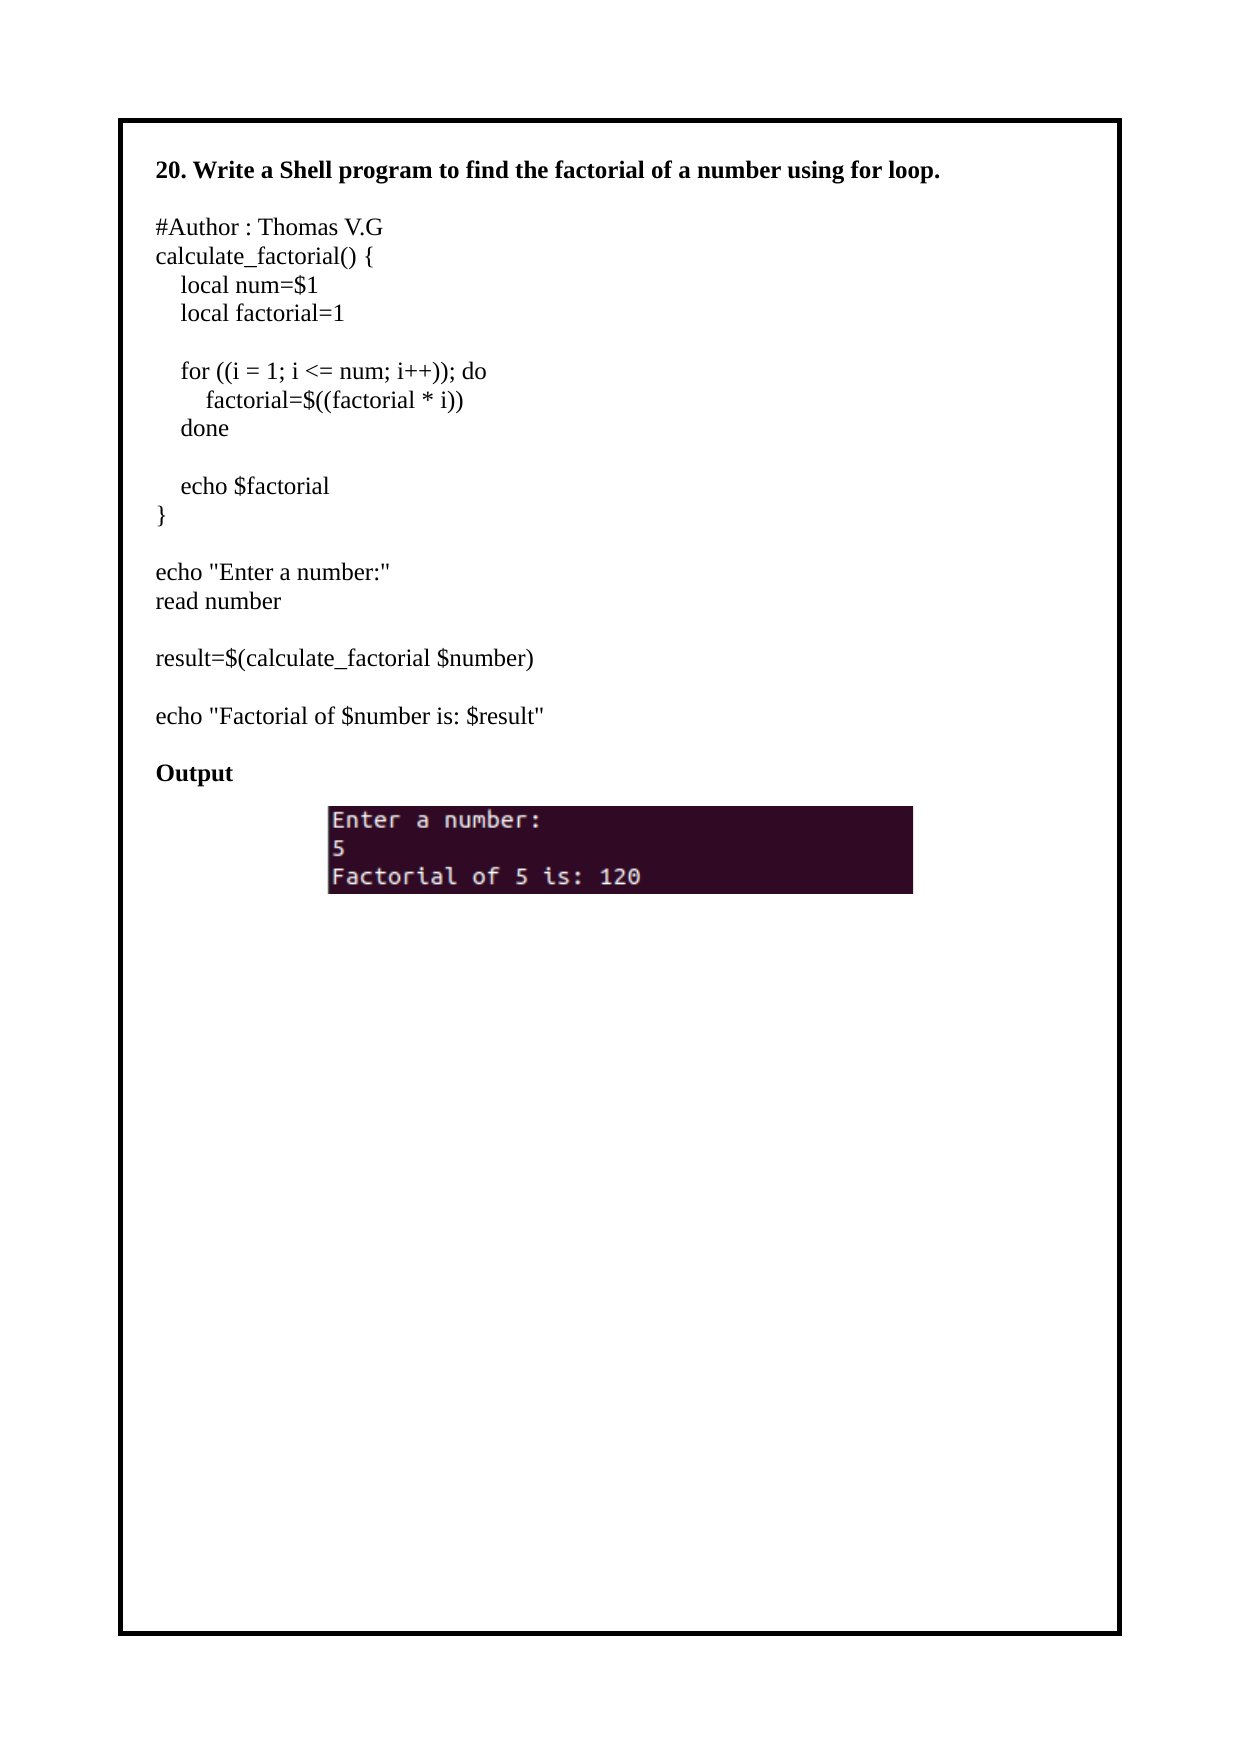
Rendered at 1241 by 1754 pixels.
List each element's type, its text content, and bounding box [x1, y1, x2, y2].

text local factorial=1 [155, 298, 1114, 327]
text } [155, 500, 1114, 528]
text echo "Enter a number:" [155, 557, 1114, 586]
picture [327, 806, 914, 894]
text done [155, 413, 1114, 442]
text Output [155, 758, 1114, 787]
text read number [155, 586, 1114, 615]
text for ((i = 1; i <= num; i++)); do [155, 356, 1114, 385]
text factorial=$((factorial * i)) [155, 385, 1114, 413]
text calculate_factorial() { [155, 241, 1114, 270]
text echo "Factorial of $number is: $result" [155, 701, 1114, 730]
text echo $factorial [155, 471, 1114, 500]
text 20. Write a Shell program to find the factorial of a number using for loop. [155, 155, 1114, 183]
text result=$(calculate_factorial $number) [155, 643, 1114, 672]
text local num=$1 [155, 270, 1114, 298]
text #Author : Thomas V.G [155, 212, 1114, 241]
